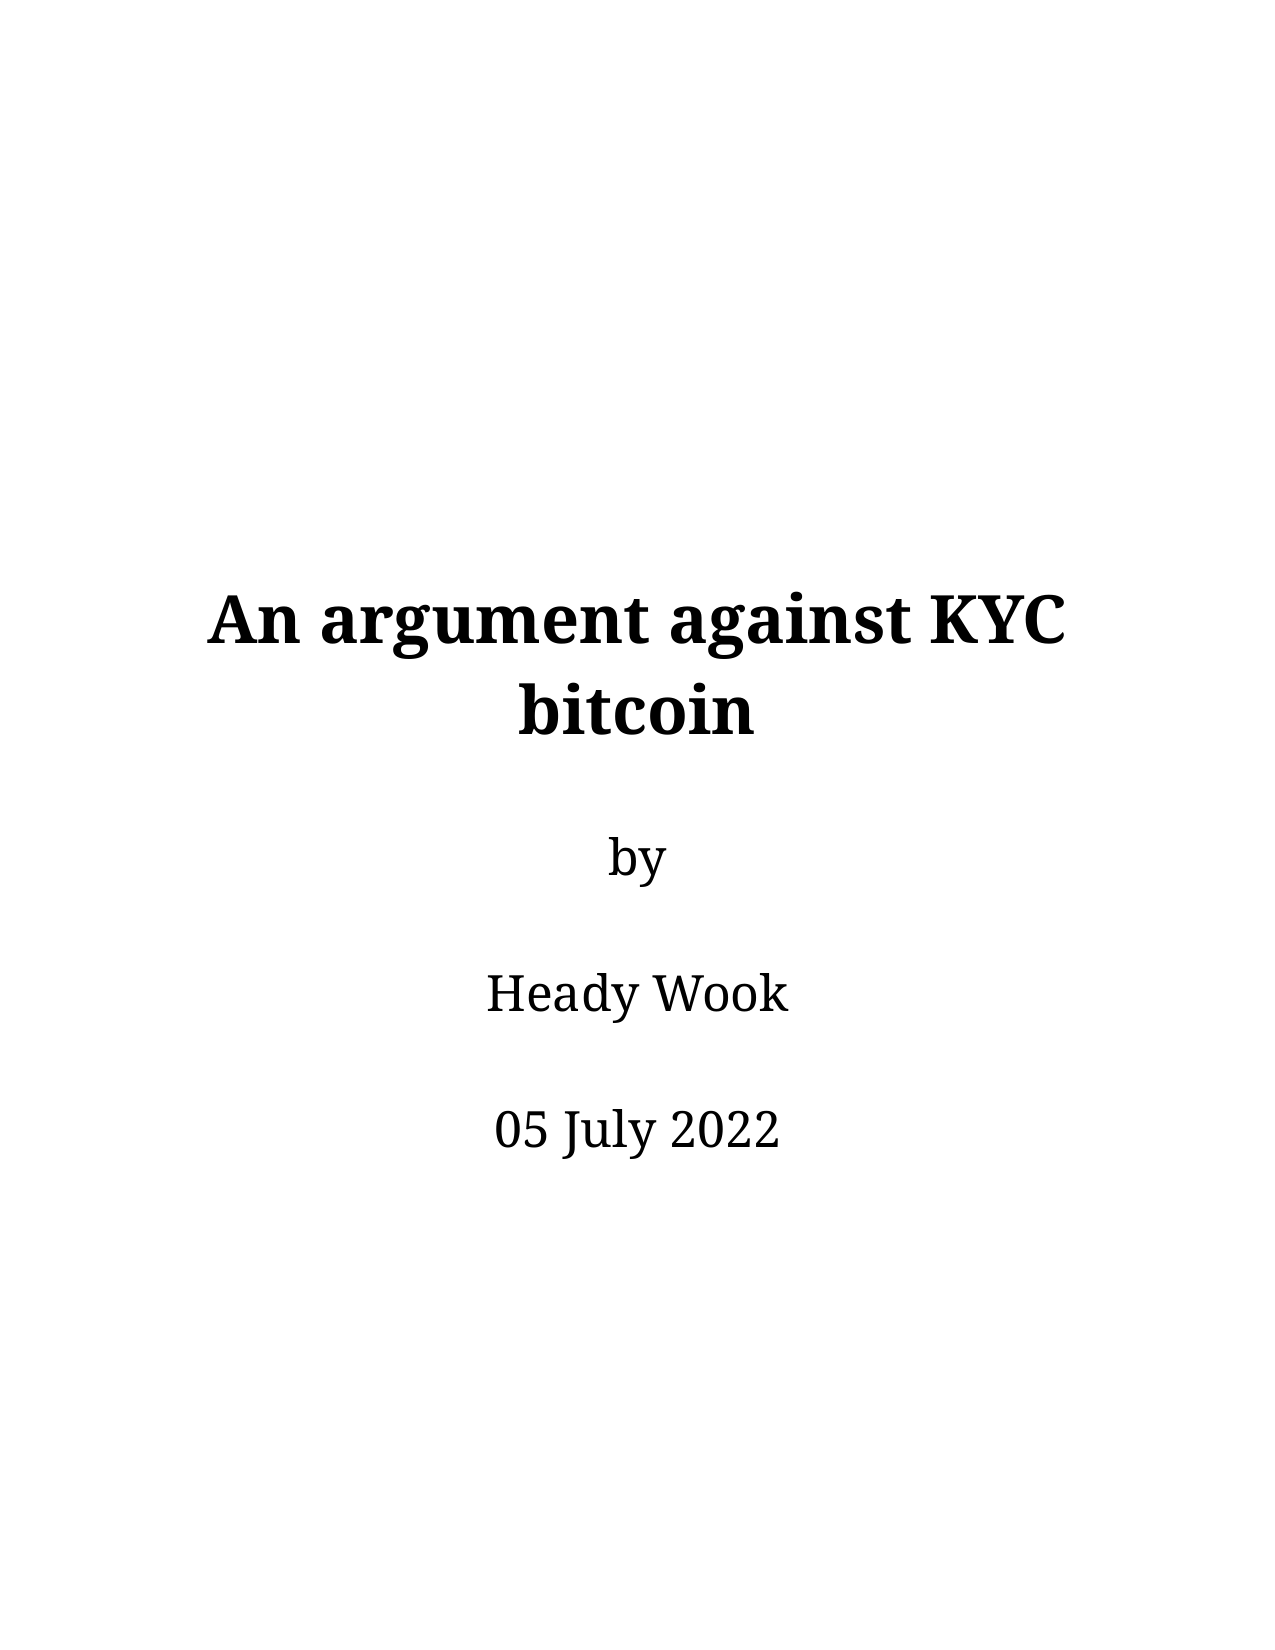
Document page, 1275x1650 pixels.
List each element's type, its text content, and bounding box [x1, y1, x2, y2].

text by [150, 822, 1125, 890]
text Heady Wook [150, 958, 1125, 1026]
text An argument against KYC bitcoin [150, 572, 1125, 754]
text 05 July 2022 [150, 1094, 1125, 1162]
